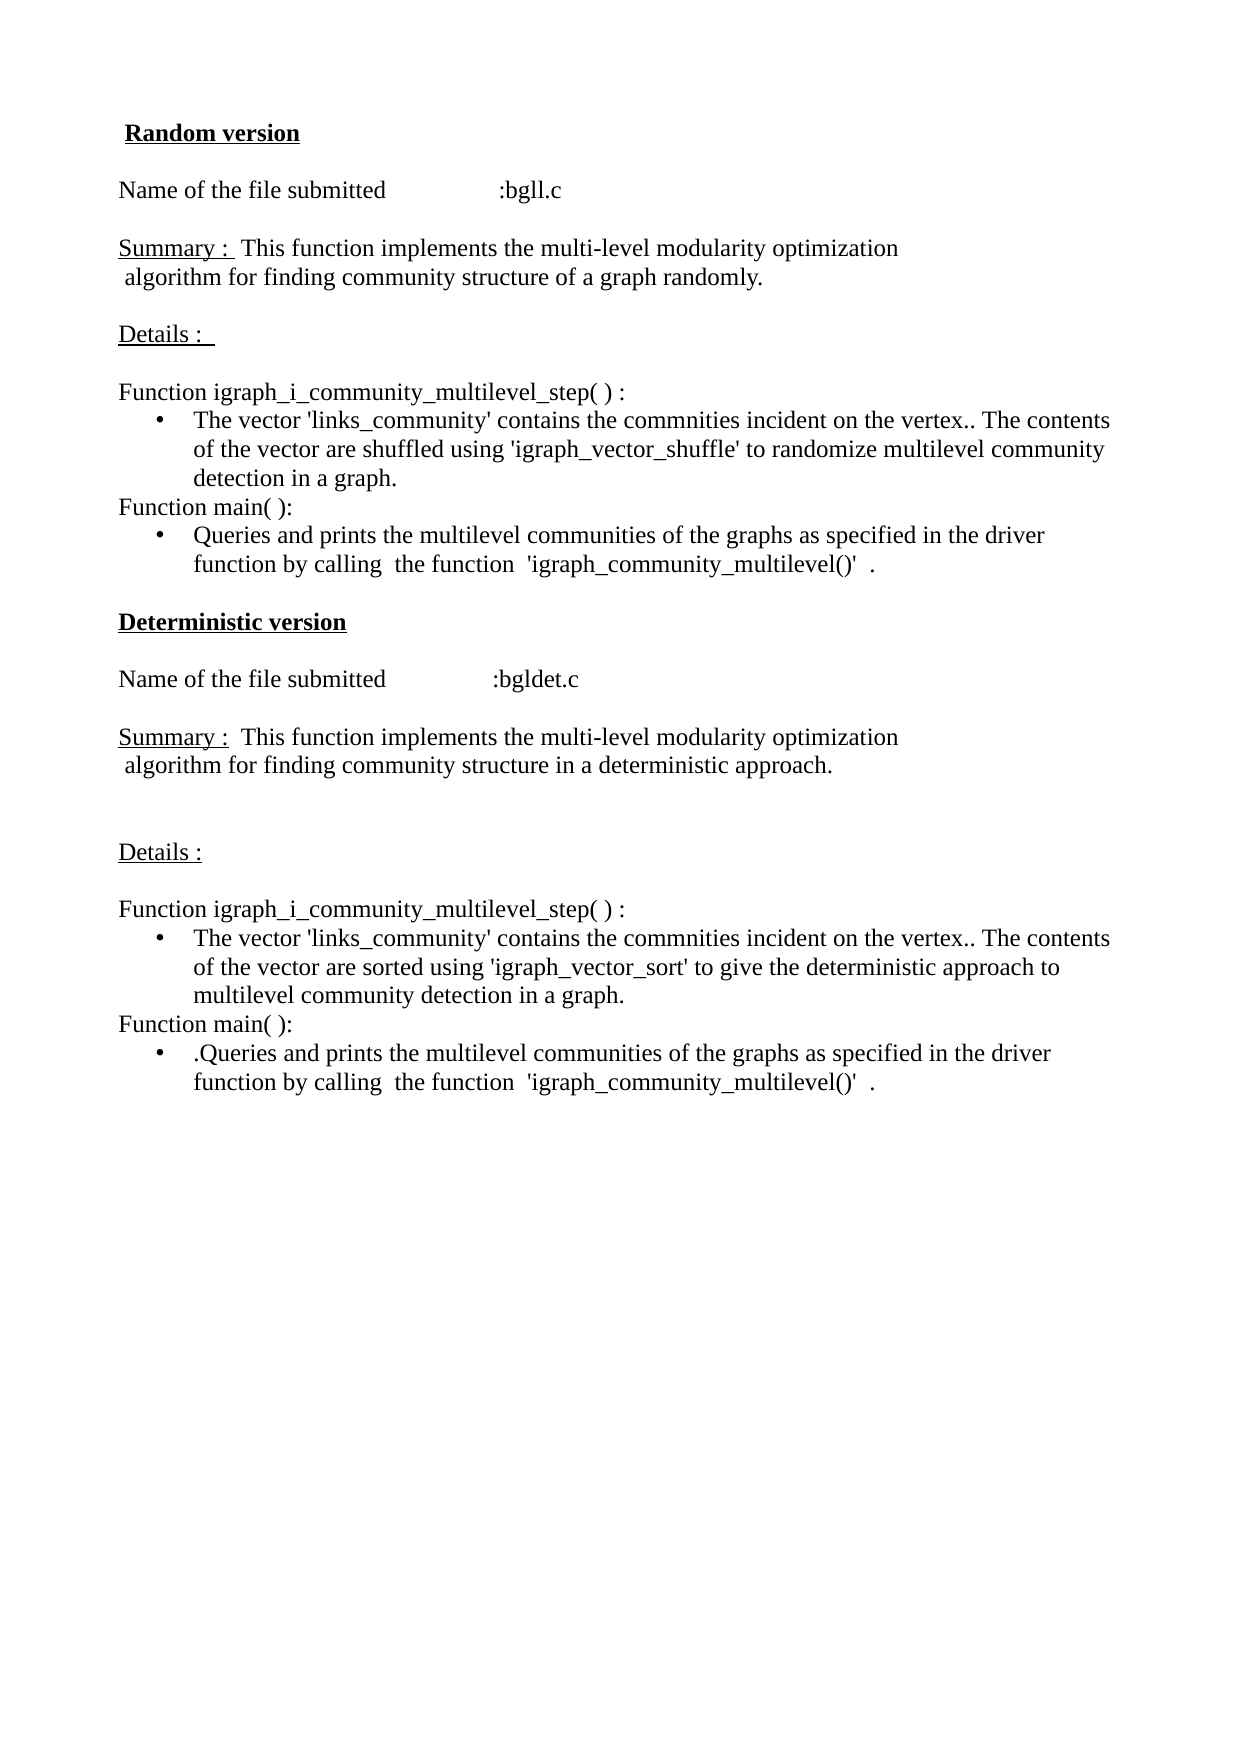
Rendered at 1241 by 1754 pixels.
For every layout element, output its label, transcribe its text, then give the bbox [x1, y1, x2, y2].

text Details : [118, 319, 1122, 348]
text Deterministic version [118, 607, 1122, 636]
text Function igraph_i_community_multilevel_step( ) : [118, 377, 1122, 406]
list The vector 'links_community' contains the commnities incident on the vertex.. The contents of the vector are sorted using 'igraph_vector_sort' to give the deterministic approach to multilevel community detection in a graph. [156, 923, 1122, 1009]
text Function igraph_i_community_multilevel_step( ) : [118, 894, 1122, 923]
text Details : [118, 837, 1122, 866]
text Summary : This function implements the multi-level modularity optimization [118, 722, 1122, 751]
list .Queries and prints the multilevel communities of the graphs as specified in the driver function by calling the function 'igraph_community_multilevel()' . [156, 1038, 1122, 1096]
text Name of the file submitted :bgll.c [118, 176, 1122, 204]
list The vector 'links_community' contains the commnities incident on the vertex.. The contents of the vector are shuffled using 'igraph_vector_shuffle' to randomize multilevel community detection in a graph. [156, 406, 1122, 492]
text algorithm for finding community structure in a deterministic approach. [118, 751, 1122, 779]
text Summary : This function implements the multi-level modularity optimization [118, 233, 1122, 262]
text Function main( ): [118, 1009, 1122, 1038]
text Name of the file submitted :bgldet.c [118, 664, 1122, 693]
text algorithm for finding community structure of a graph randomly. [118, 262, 1122, 291]
list Queries and prints the multilevel communities of the graphs as specified in the driver function by calling the function 'igraph_community_multilevel()' . [156, 521, 1122, 578]
text Function main( ): [118, 492, 1122, 521]
text Random version [118, 118, 1122, 147]
